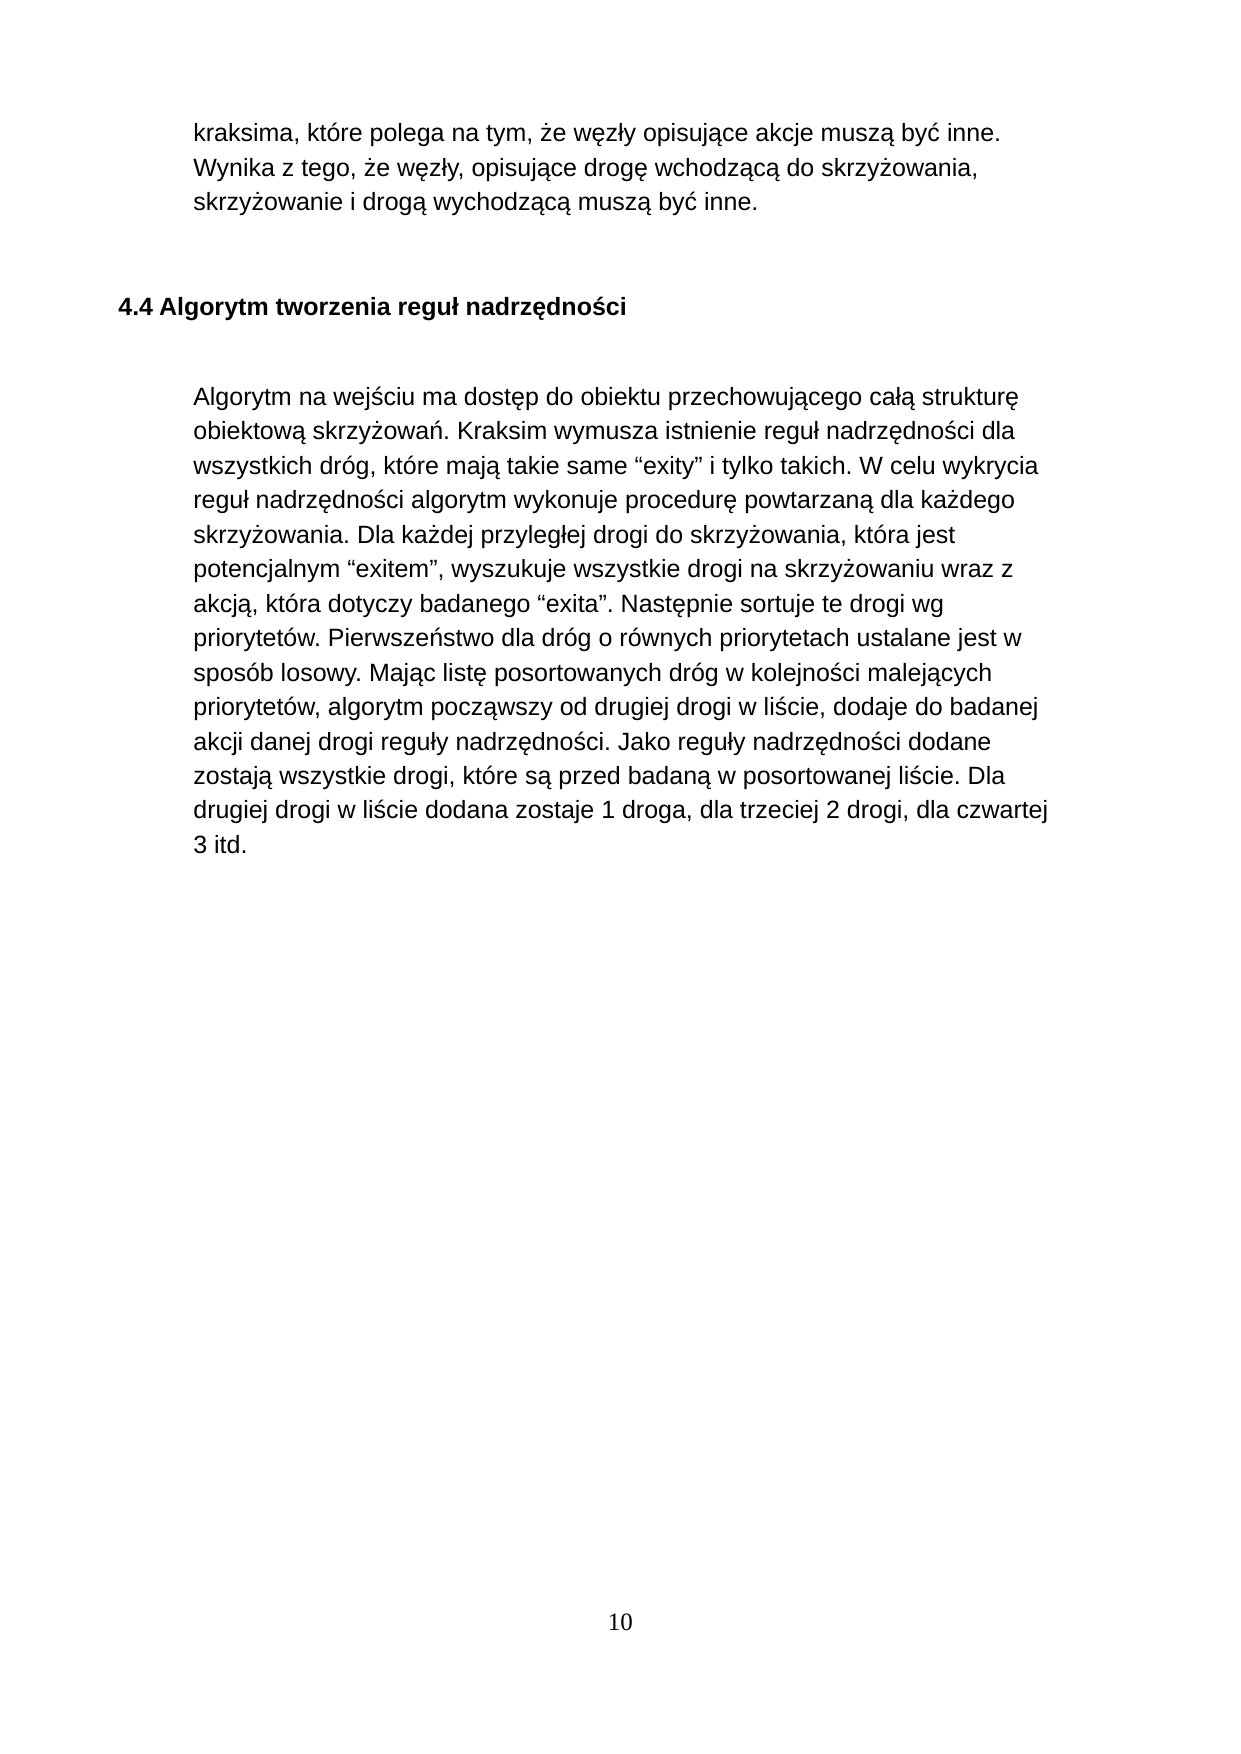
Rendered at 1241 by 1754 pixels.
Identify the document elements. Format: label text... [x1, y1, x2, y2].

text zostają wszystkie drogi, które są przed badaną w posortowanej liście. Dla [118, 761, 1122, 790]
text potencjalnym “exitem”, wyszukuje wszystkie drogi na skrzyżowaniu wraz z [118, 554, 1122, 583]
text priorytetów, algorytm począwszy od drugiej drogi w liście, dodaje do badanej [118, 692, 1122, 721]
text Wynika z tego, że węzły, opisujące drogę wchodzącą do skrzyżowania, [118, 153, 1122, 181]
text akcją, która dotyczy badanego “exita”. Następnie sortuje te drogi wg [118, 589, 1122, 617]
text kraksima, które polega na tym, że węzły opisujące akcje muszą być inne. [118, 118, 1122, 147]
subtitle 4.4 Algorytm tworzenia reguł nadrzędności [118, 291, 1122, 320]
text reguł nadrzędności algorytm wykonuje procedurę powtarzaną dla każdego [118, 485, 1122, 514]
text drugiej drogi w liście dodana zostaje 1 droga, dla trzeciej 2 drogi, dla czwartej [118, 796, 1122, 824]
text Algorytm na wejściu ma dostęp do obiektu przechowującego całą strukturę [118, 382, 1122, 411]
text akcji danej drogi reguły nadrzędności. Jako reguły nadrzędności dodane [118, 727, 1122, 755]
text 3 itd. [118, 830, 1122, 893]
text wszystkich dróg, które mają takie same “exity” i tylko takich. W celu wykrycia [118, 451, 1122, 479]
text sposób losowy. Mając listę posortowanych dróg w kolejności malejących [118, 658, 1122, 686]
text skrzyżowania. Dla każdej przyległej drogi do skrzyżowania, która jest [118, 520, 1122, 548]
text skrzyżowanie i drogą wychodzącą muszą być inne. [118, 187, 1122, 216]
text obiektową skrzyżowań. Kraksim wymusza istnienie reguł nadrzędności dla [118, 416, 1122, 445]
text priorytetów. Pierwszeństwo dla dróg o równych priorytetach ustalane jest w [118, 623, 1122, 652]
